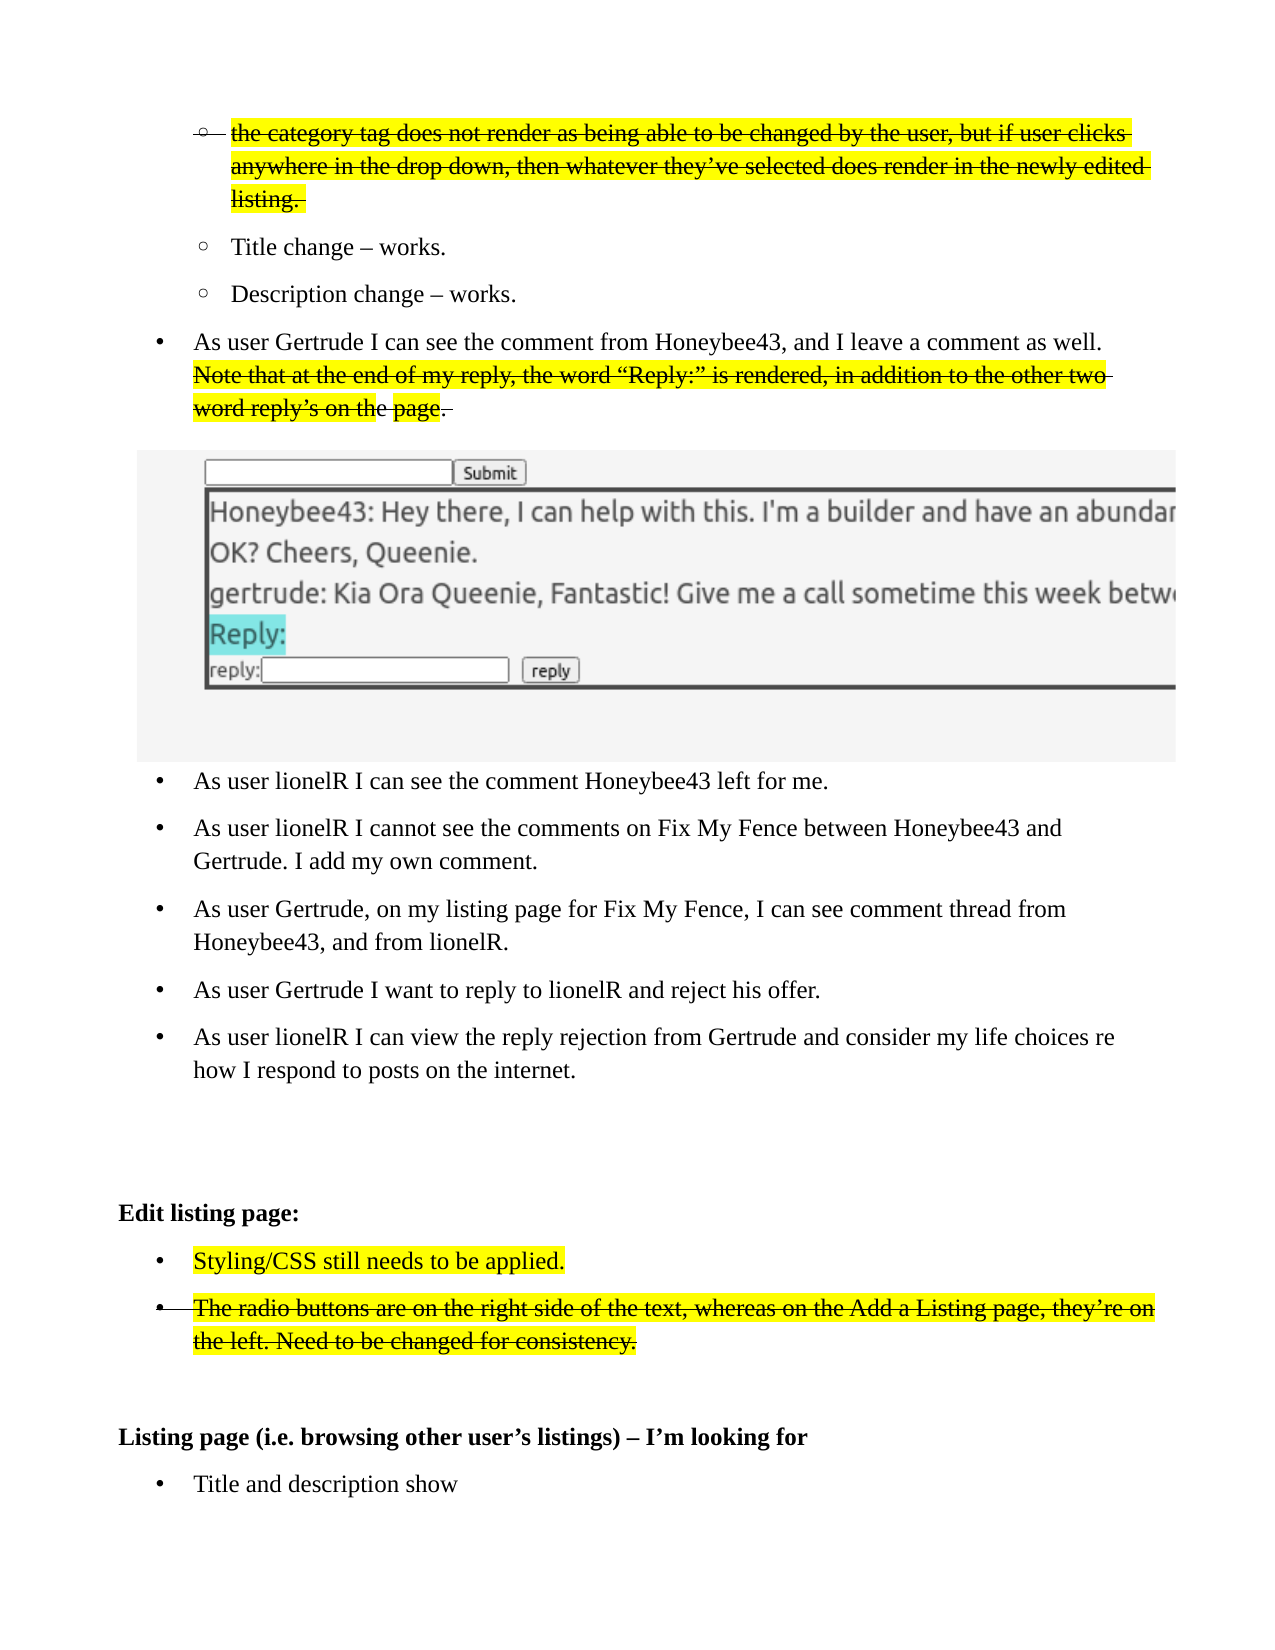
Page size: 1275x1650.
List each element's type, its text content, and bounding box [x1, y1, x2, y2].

list The radio buttons are on the right side of the text, whereas on the Add a Listing page, they’re on the left. Need to be changed for consistency. [156, 1293, 1157, 1355]
list Description change – works. [193, 279, 1157, 308]
list As user Gertrude, on my listing page for Fix My Fence, I can see comment thread from Honeybee43, and from lionelR. [156, 894, 1157, 956]
list Title and description show [156, 1469, 1157, 1498]
list As user Gertrude I can see the comment from Honeybee43, and I leave a comment as well. Note that at the end of my reply, the word “Reply:” is rendered, in addition to the other two word reply’s on the page. [156, 327, 1157, 422]
list Title change – works. [193, 232, 1157, 261]
list Styling/CSS still needs to be applied. [156, 1246, 1157, 1274]
text Listing page (i.e. browsing other user’s listings) – I’m looking for [118, 1422, 1157, 1450]
list As user Gertrude I want to reply to lionelR and reject his offer. [156, 975, 1157, 1003]
text Edit listing page: [118, 1198, 1157, 1227]
picture [136, 450, 1176, 762]
list [156, 441, 1157, 450]
list As user lionelR I can see the comment Honeybee43 left for me. [156, 762, 1157, 794]
list As user lionelR I can view the reply rejection from Gertrude and consider my life choices re how I respond to posts on the internet. [156, 1022, 1157, 1084]
list the category tag does not render as being able to be changed by the user, but if user clicks anywhere in the drop down, then whatever they’ve selected does render in the newly edited listing. [193, 118, 1157, 213]
list As user lionelR I cannot see the comments on Fix My Fence between Honeybee43 and Gertrude. I add my own comment. [156, 813, 1157, 875]
